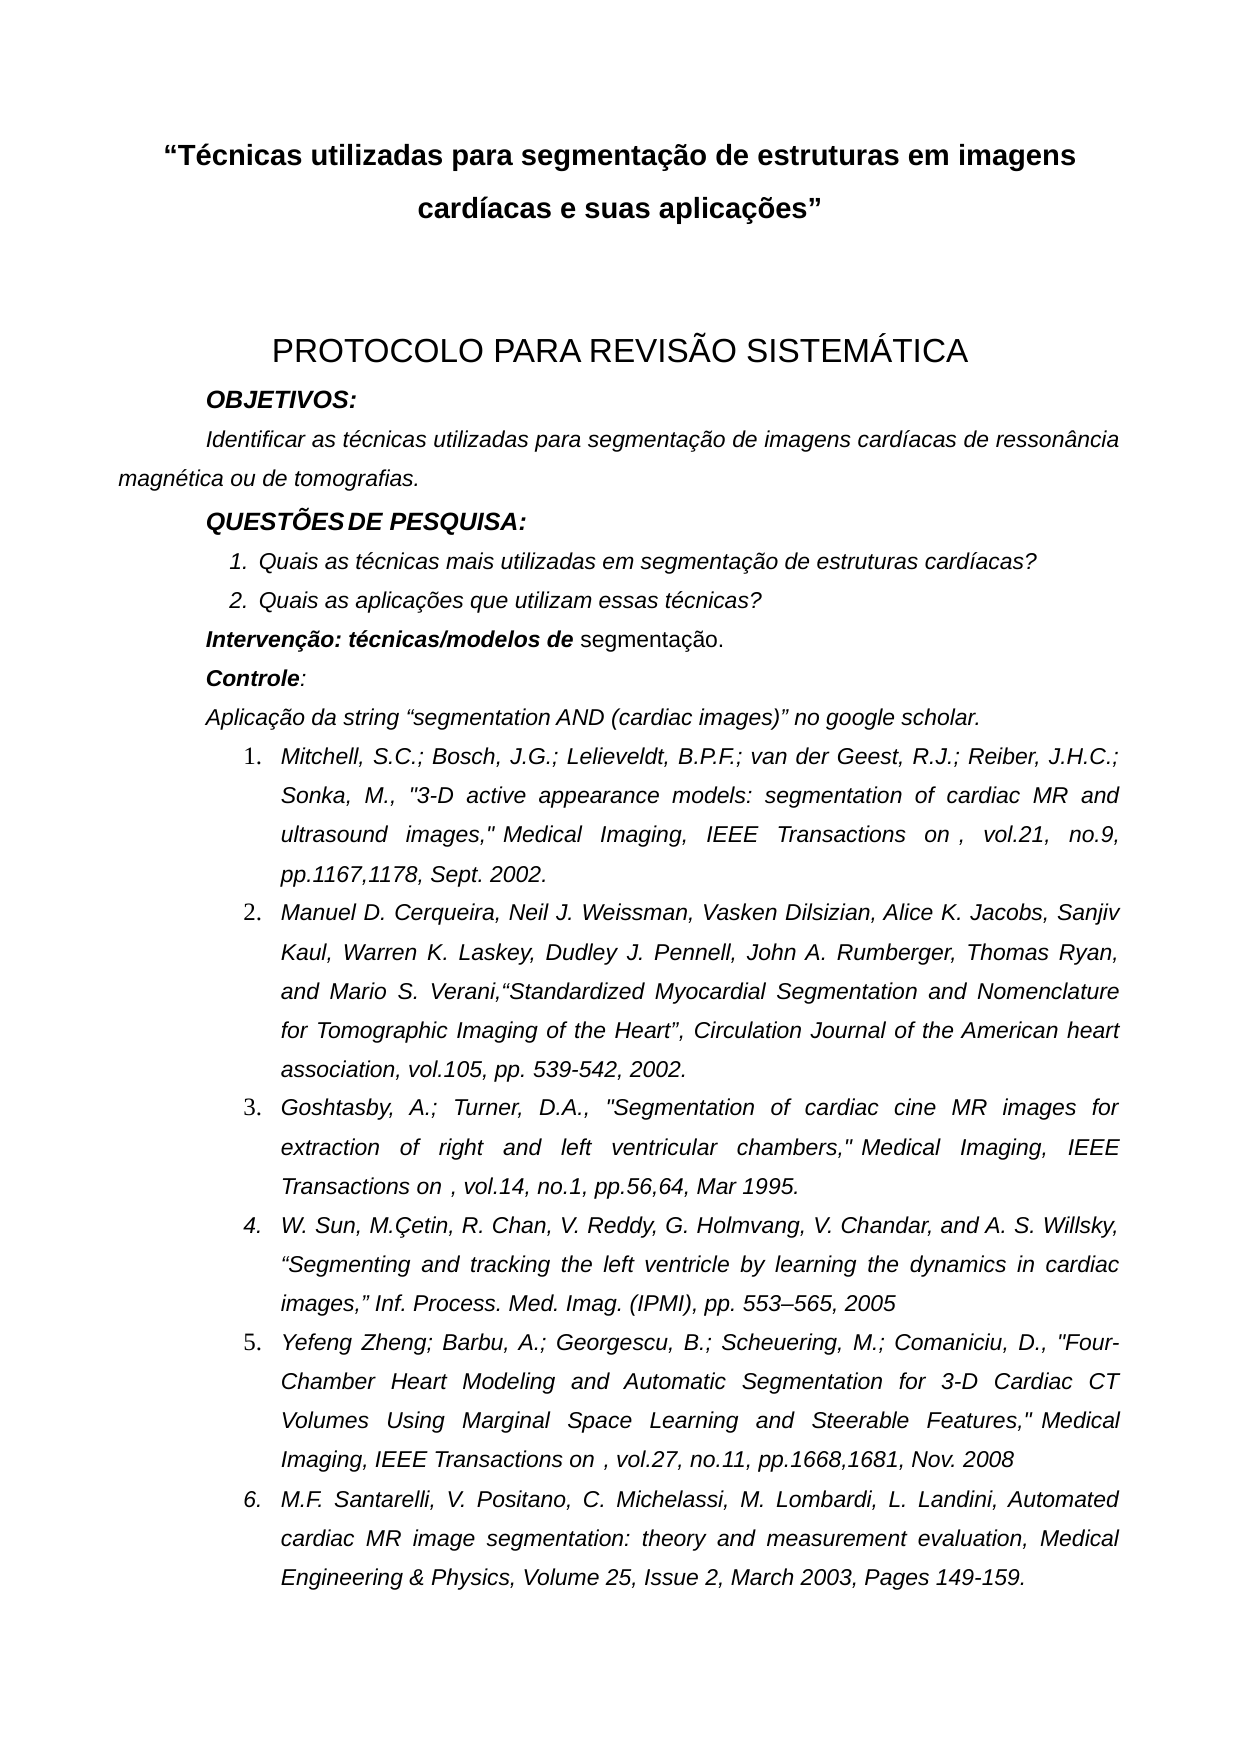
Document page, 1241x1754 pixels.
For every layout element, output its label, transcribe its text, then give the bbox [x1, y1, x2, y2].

text Identificar as técnicas utilizadas para segmentação de imagens cardíacas de ressonância magnética ou de tomografias. [118, 413, 1122, 492]
list Quais as aplicações que utilizam essas técnicas? [229, 574, 1122, 613]
list W. Sun, M.Çetin, R. Chan, V. Reddy, G. Holmvang, V. Chandar, and A. S. Willsky, “Segmenting and tracking the left ventricle by learning the dynamics in cardiac images,” Inf. Process. Med. Imag. (IPMI), pp. 553–565, 2005 [243, 1199, 1122, 1317]
text Controle: [118, 652, 1122, 692]
list Yefeng Zheng; Barbu, A.; Georgescu, B.; Scheuering, M.; Comaniciu, D., "Four-Chamber Heart Modeling and Automatic Segmentation for 3-D Cardiac CT Volumes Using Marginal Space Learning and Steerable Features," Medical Imaging, IEEE Transactions on , vol.27, no.11, pp.1668,1681, Nov. 2008 [243, 1317, 1122, 1473]
text OBJETIVOS: [118, 370, 1122, 413]
text QUESTÕES DE PESQUISA: [118, 492, 1122, 535]
list Mitchell, S.C.; Bosch, J.G.; Lelieveldt, B.P.F.; van der Geest, R.J.; Reiber, J.H.C.; Sonka, M., "3-D active appearance models: segmentation of cardiac MR and ultrasound images," Medical Imaging, IEEE Transactions on , vol.21, no.9, pp.1167,1178, Sept. 2002. [243, 731, 1122, 887]
text “Técnicas utilizadas para segmentação de estruturas em imagens cardíacas e suas aplicações” [118, 118, 1122, 224]
text Aplicação da string “segmentation AND (cardiac images)” no google scholar. [118, 692, 1122, 731]
list Manuel D. Cerqueira, Neil J. Weissman, Vasken Dilsizian, Alice K. Jacobs, Sanjiv Kaul, Warren K. Laskey, Dudley J. Pennell, John A. Rumberger, Thomas Ryan, and Mario S. Verani,“Standardized Myocardial Segmentation and Nomenclature for Tomographic Imaging of the Heart”, Circulation Journal of the American heart association, vol.105, pp. 539-542, 2002. [243, 887, 1122, 1082]
list M.F. Santarelli, V. Positano, C. Michelassi, M. Lombardi, L. Landini, Automated cardiac MR image segmentation: theory and measurement evaluation, Medical Engineering & Physics, Volume 25, Issue 2, March 2003, Pages 149-159. [243, 1473, 1122, 1590]
list Goshtasby, A.; Turner, D.A., "Segmentation of cardiac cine MR images for extraction of right and left ventricular chambers," Medical Imaging, IEEE Transactions on , vol.14, no.1, pp.56,64, Mar 1995. [243, 1082, 1122, 1199]
text PROTOCOLO PARA REVISÃO SISTEMÁTICA [118, 312, 1122, 370]
list Quais as técnicas mais utilizadas em segmentação de estruturas cardíacas? [229, 535, 1122, 574]
text Intervenção: técnicas/modelos de segmentação. [118, 613, 1122, 652]
